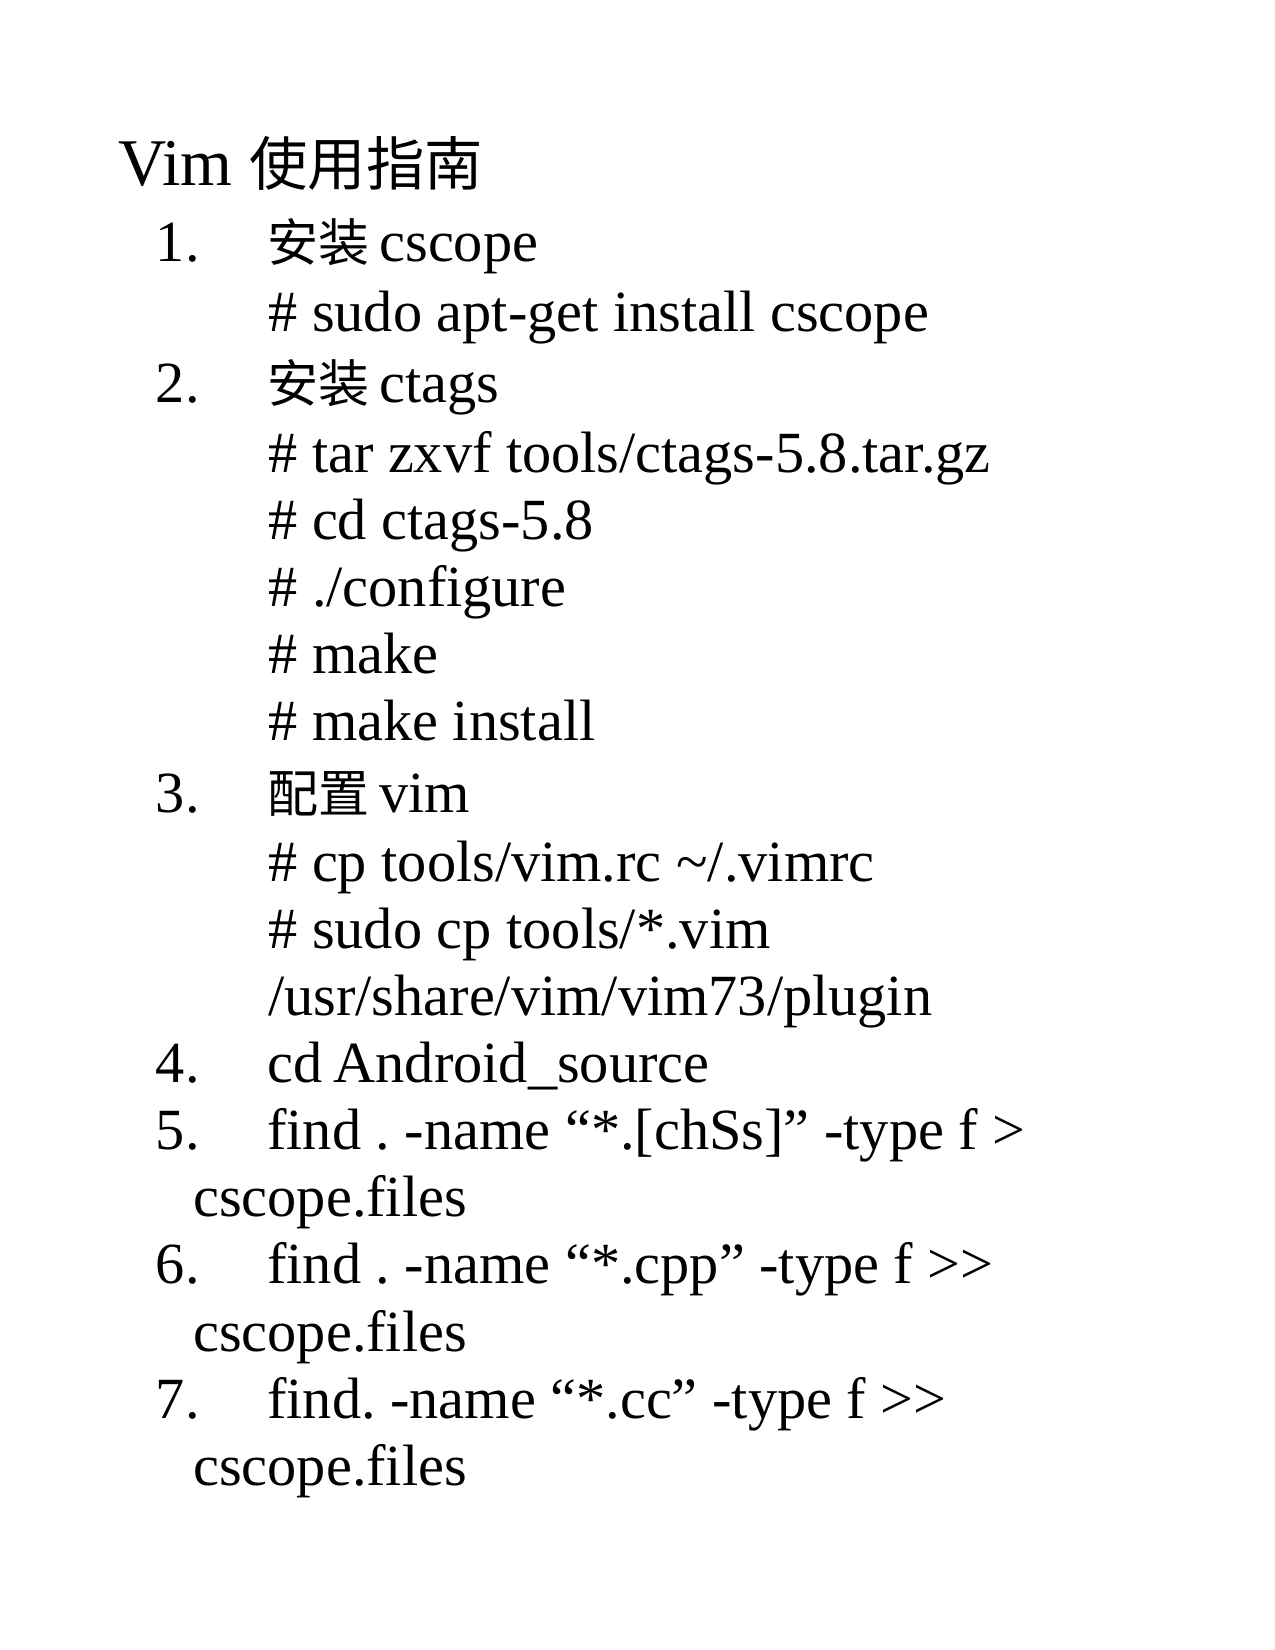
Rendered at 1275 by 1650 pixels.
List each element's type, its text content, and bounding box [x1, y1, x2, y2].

list 安装cscope [156, 203, 1157, 277]
list # sudo cp tools/*.vim /usr/share/vim/vim73/plugin [231, 894, 1157, 1028]
list 配置vim [156, 753, 1157, 827]
list find. -name “*.cc” -type f >> cscope.files [156, 1364, 1157, 1498]
list # make [231, 619, 1157, 686]
list # ./configure [231, 552, 1157, 619]
list # cp tools/vim.rc ~/.vimrc [231, 827, 1157, 894]
list find . -name “*.[chSs]” -type f > cscope.files [156, 1095, 1157, 1229]
text Vim 使用指南 [118, 118, 1157, 203]
list # sudo apt-get install cscope [231, 277, 1157, 344]
list # tar zxvf tools/ctags-5.8.tar.gz [231, 418, 1157, 485]
list # cd ctags-5.8 [231, 485, 1157, 552]
list # make install [231, 686, 1157, 753]
list 安装ctags [156, 344, 1157, 418]
list cd Android_source [156, 1028, 1157, 1095]
list find . -name “*.cpp” -type f >> cscope.files [156, 1229, 1157, 1364]
